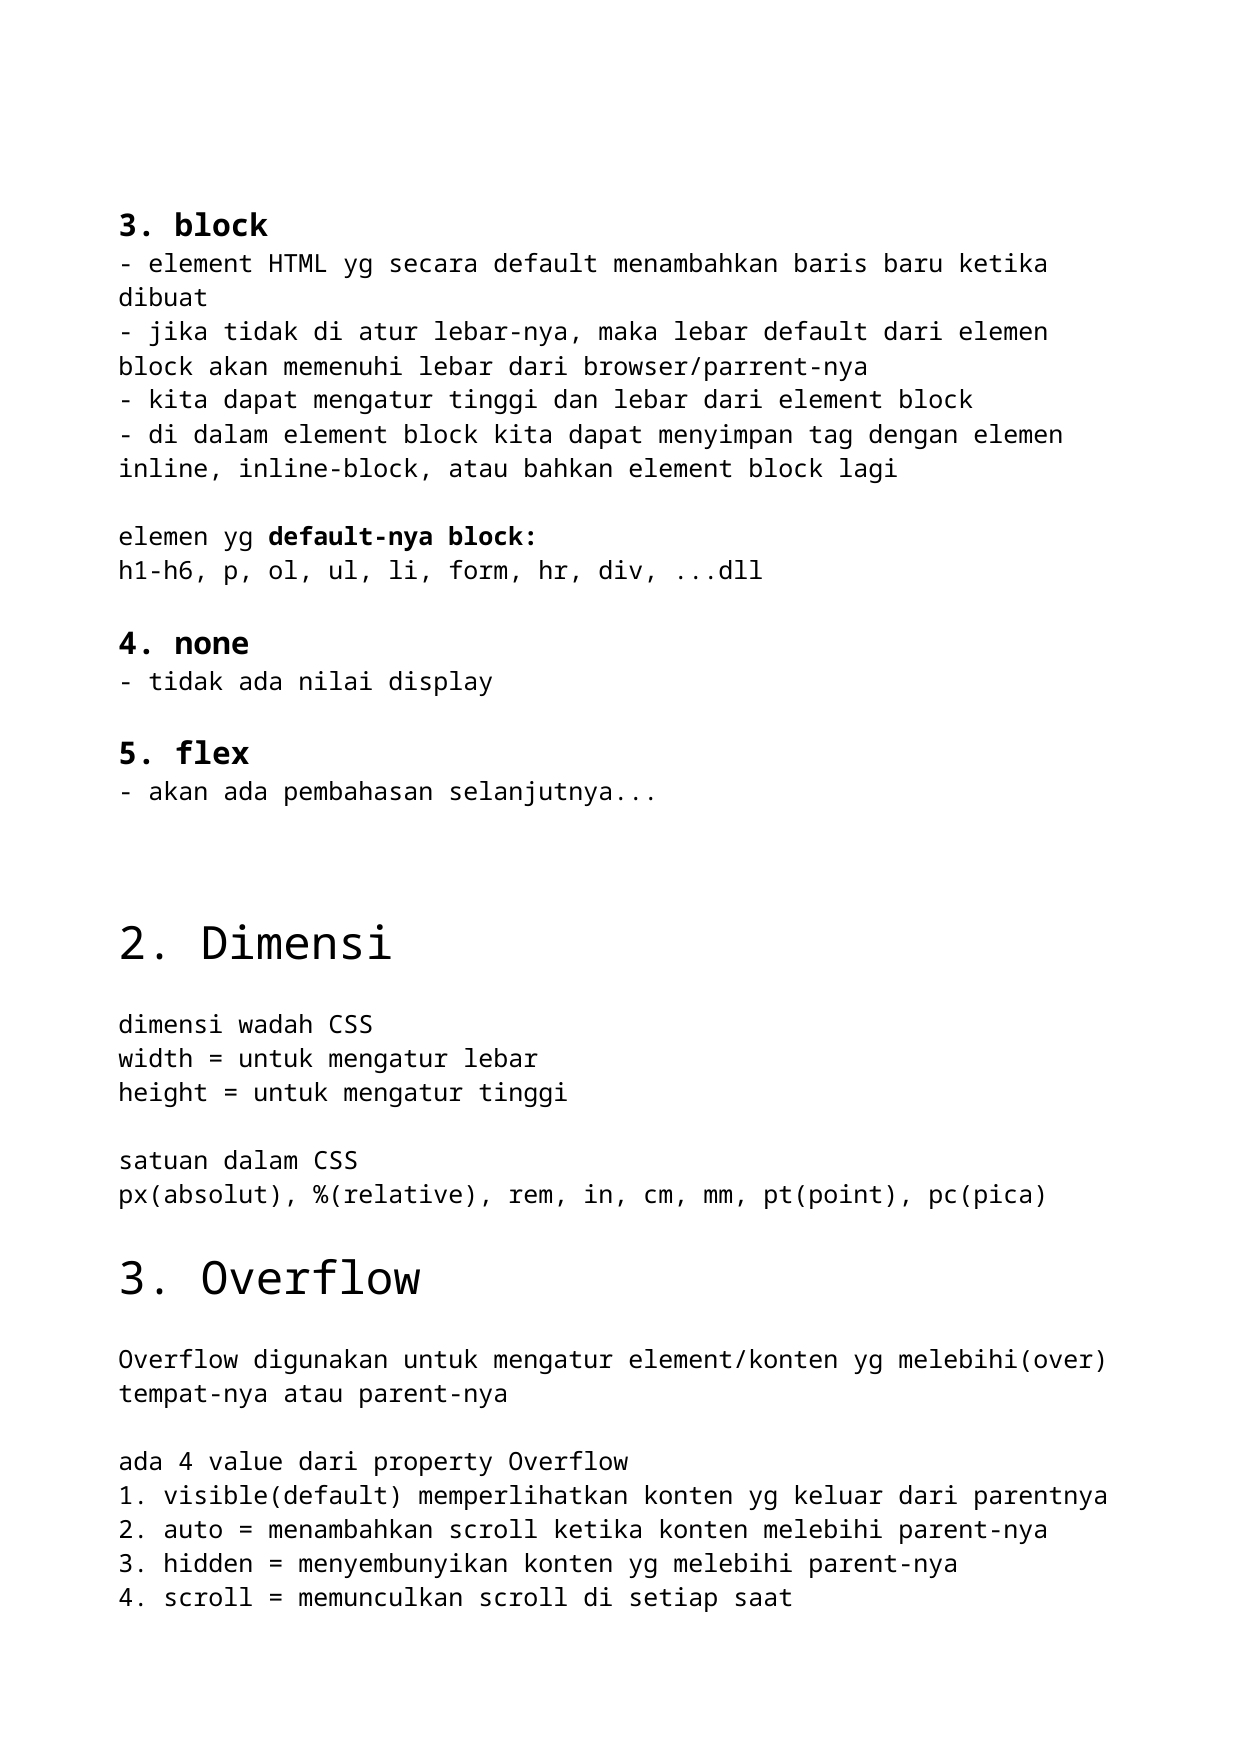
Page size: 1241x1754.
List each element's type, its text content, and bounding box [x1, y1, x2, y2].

text 3. hidden = menyembunyikan konten yg melebihi parent-nya [118, 1546, 1122, 1580]
text 2. auto = menambahkan scroll ketika konten melebihi parent-nya [118, 1512, 1122, 1546]
text 4. none [118, 621, 1122, 663]
text satuan dalam CSS [118, 1143, 1122, 1177]
text 4. scroll = memunculkan scroll di setiap saat [118, 1580, 1122, 1614]
text - kita dapat mengatur tinggi dan lebar dari element block [118, 382, 1122, 416]
text px(absolut), %(relative), rem, in, cm, mm, pt(point), pc(pica) [118, 1177, 1122, 1211]
text - di dalam element block kita dapat menyimpan tag dengan elemen inline, inline-block, atau bahkan element block lagi [118, 416, 1122, 484]
text Overflow digunakan untuk mengatur element/konten yg melebihi(over) tempat-nya atau parent-nya [118, 1342, 1122, 1410]
text h1-h6, p, ol, ul, li, form, hr, div, ...dll [118, 552, 1122, 587]
text height = untuk mengatur tinggi [118, 1075, 1122, 1109]
text 2. Dimensi [118, 910, 1122, 973]
text ada 4 value dari property Overflow [118, 1444, 1122, 1478]
text dimensi wadah CSS [118, 1007, 1122, 1041]
text width = untuk mengatur lebar [118, 1041, 1122, 1075]
text 3. block [118, 203, 1122, 246]
text - tidak ada nilai display [118, 663, 1122, 697]
text - akan ada pembahasan selanjutnya... [118, 774, 1122, 808]
text elemen yg default-nya block: [118, 518, 1122, 552]
text 3. Overflow [118, 1245, 1122, 1307]
text - jika tidak di atur lebar-nya, maka lebar default dari elemen block akan memenuhi lebar dari browser/parrent-nya [118, 314, 1122, 382]
text 1. visible(default) memperlihatkan konten yg keluar dari parentnya [118, 1478, 1122, 1512]
text - element HTML yg secara default menambahkan baris baru ketika dibuat [118, 246, 1122, 314]
text 5. flex [118, 731, 1122, 774]
